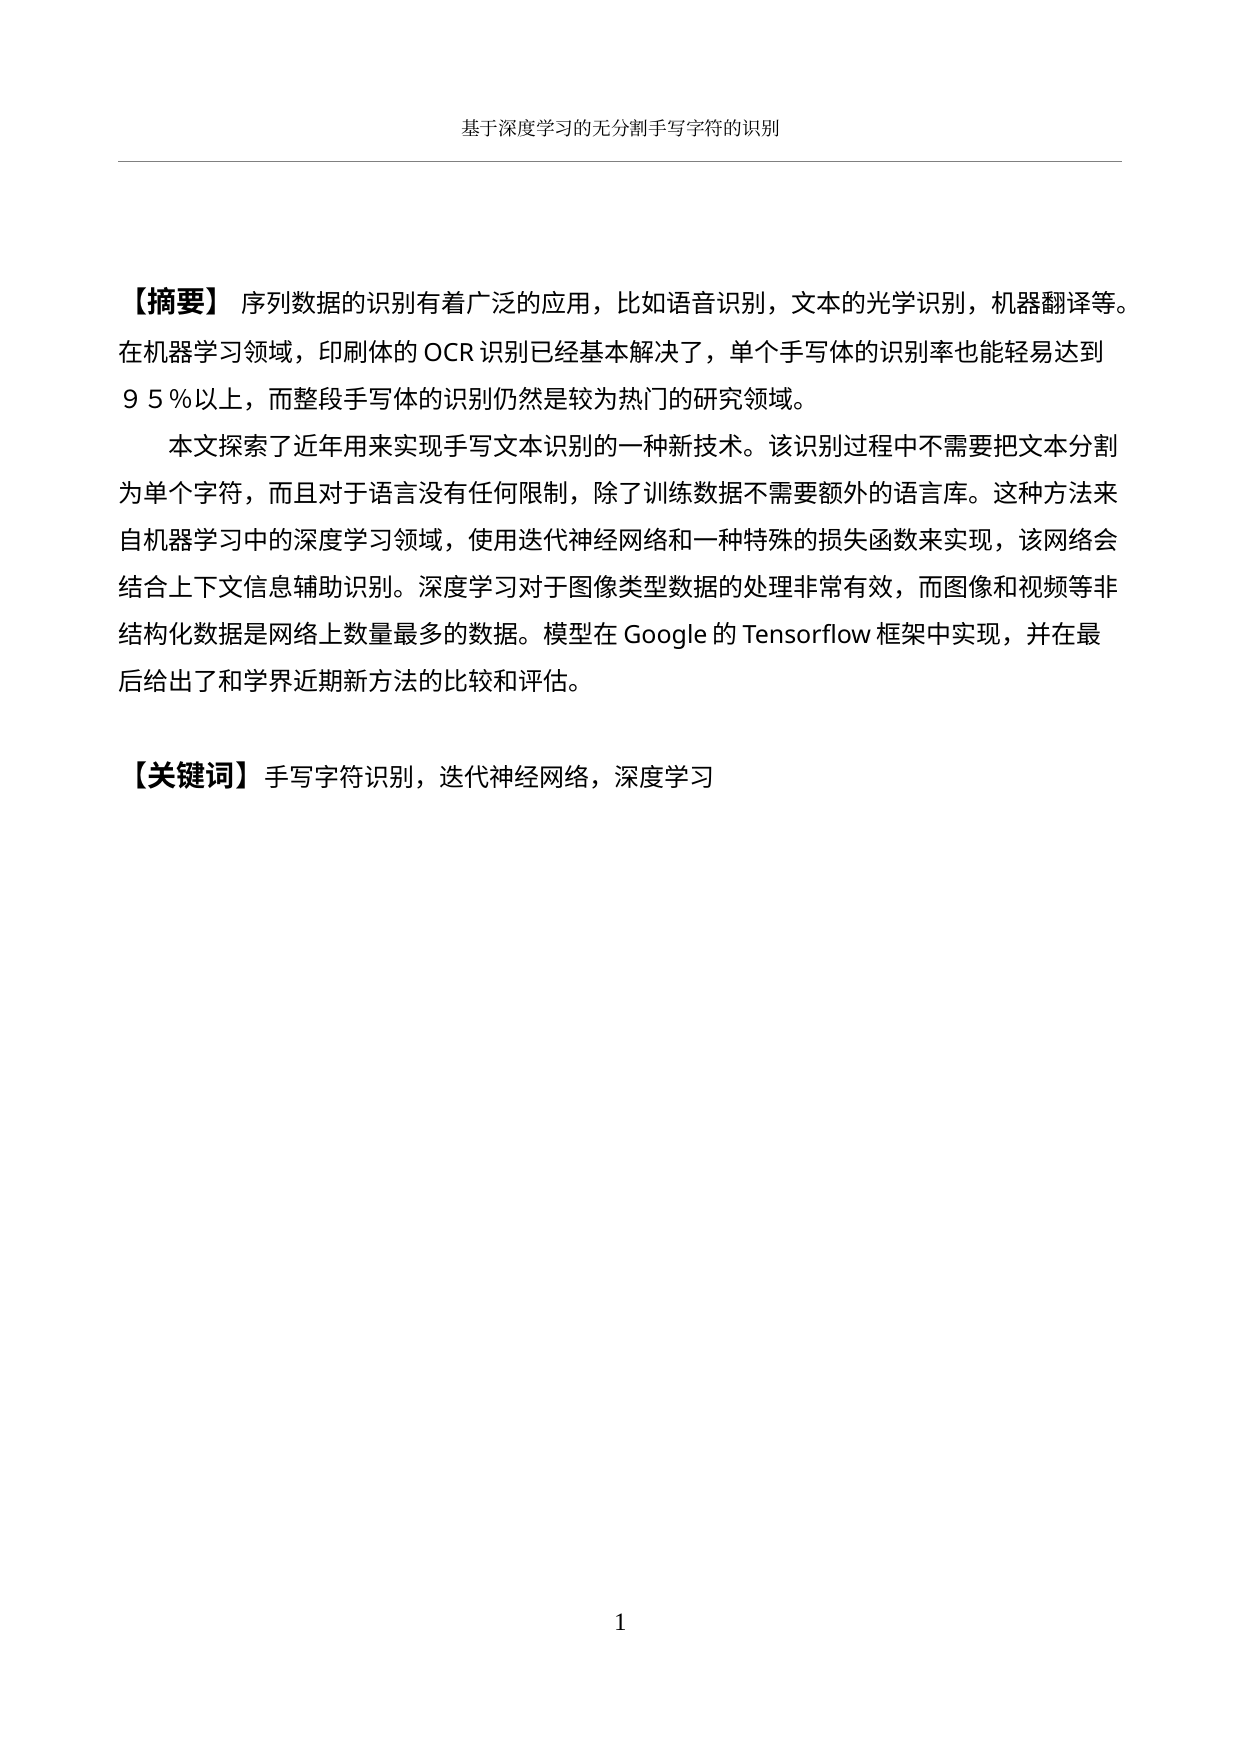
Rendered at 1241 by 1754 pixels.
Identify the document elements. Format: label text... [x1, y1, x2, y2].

text 本文探索了近年用来实现手写文本识别的一种新技术。该识别过程中不需要把文本分割为单个字符，而且对于语言没有任何限制，除了训练数据不需要额外的语言库。这种方法来自机器学习中的深度学习领域，使用迭代神经网络和一种特殊的损失函数来实现，该网络会结合上下文信息辅助识别。深度学习对于图像类型数据的处理非常有效，而图像和视频等非结构化数据是网络上数量最多的数据。模型在Google的Tensorflow框架中实现，并在最后给出了和学界近期新方法的比较和评估。 [118, 426, 1122, 698]
text 【摘要】 序列数据的识别有着广泛的应用，比如语音识别，文本的光学识别，机器翻译等。在机器学习领域，印刷体的OCR识别已经基本解决了，单个手写体的识别率也能轻易达到９５％以上，而整段手写体的识别仍然是较为热门的研究领域。 [118, 279, 1122, 415]
text 【关键词】手写字符识别，迭代神经网络，深度学习 [118, 753, 1122, 795]
